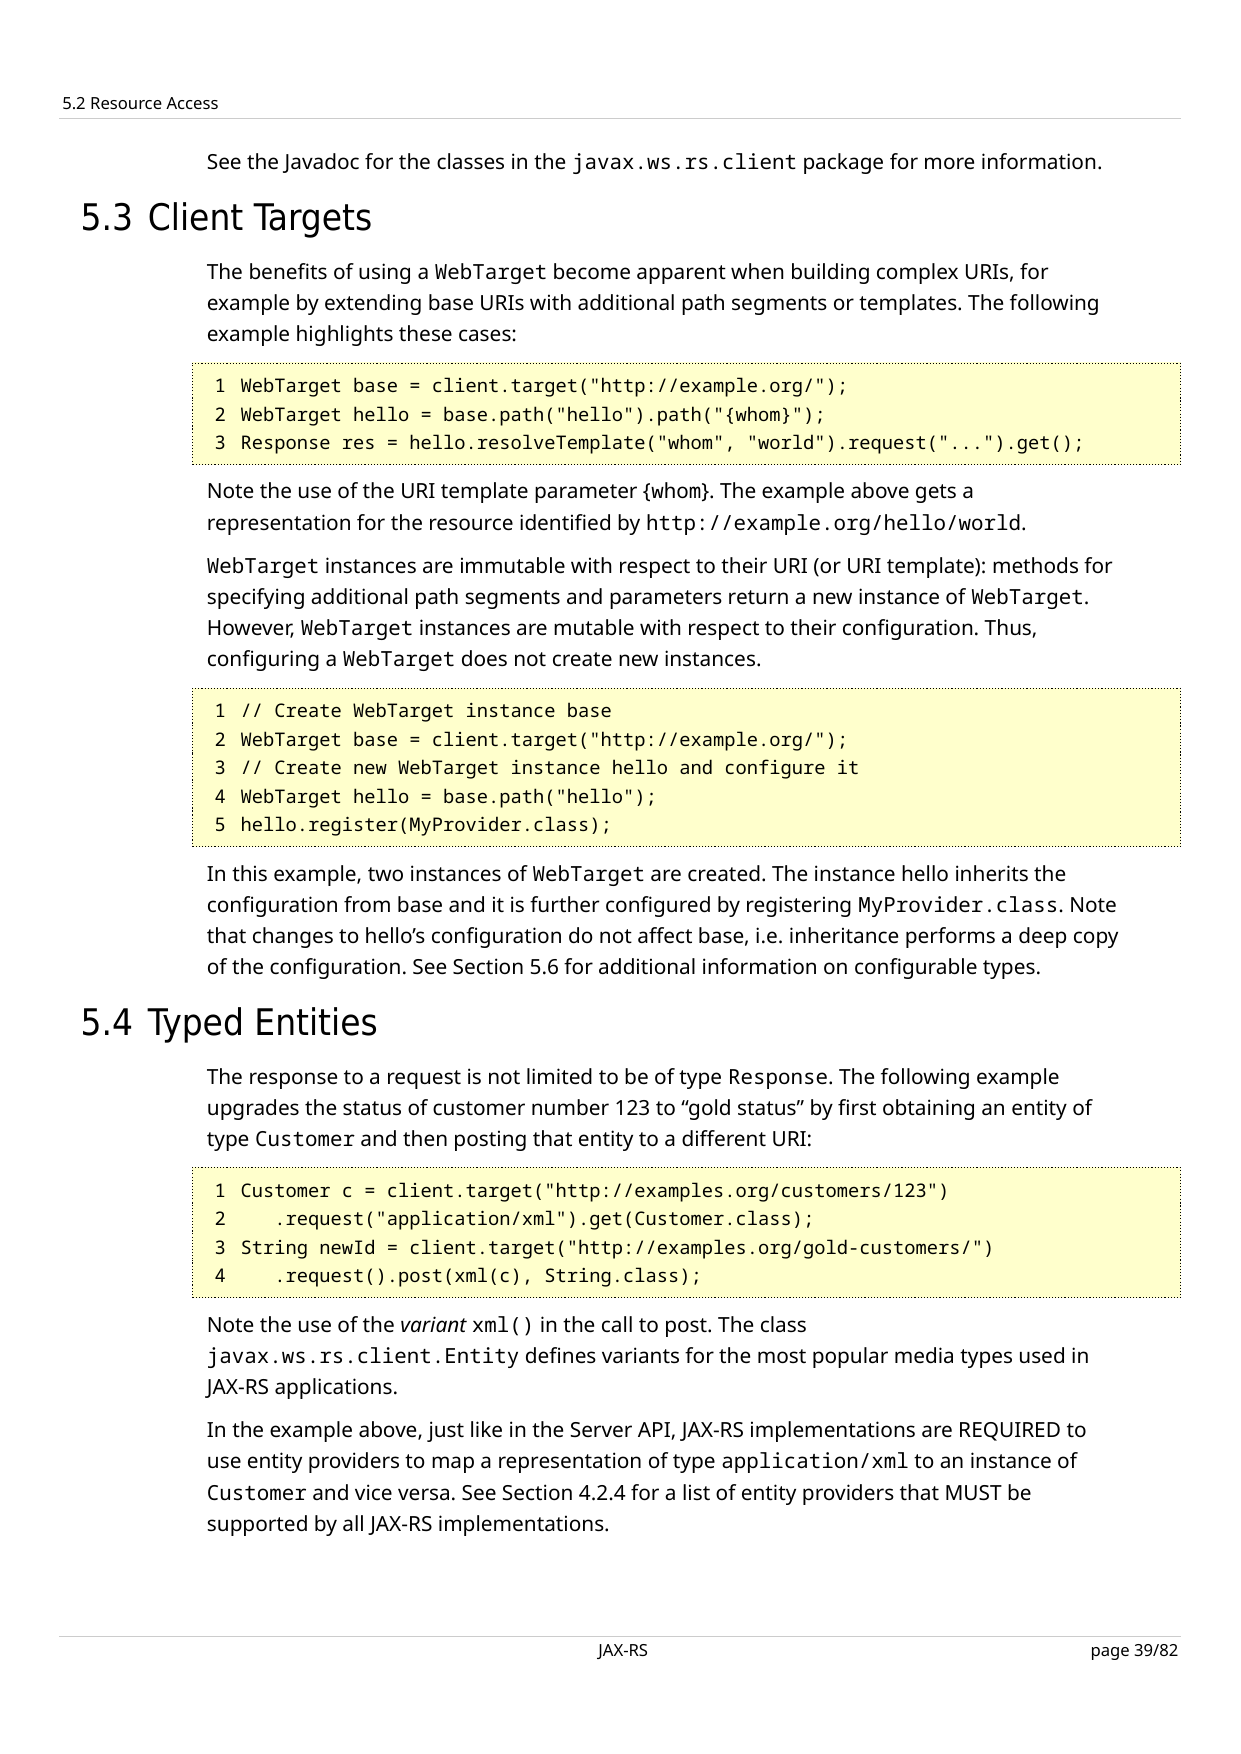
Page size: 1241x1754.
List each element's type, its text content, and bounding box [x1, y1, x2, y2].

text In the example above, just like in the Server API, JAX-RS implementations are REQUIRED to use entity providers to map a representation of type application/xml to an instance of Customer and vice versa. See Section 4.2.4 for a list of entity providers that MUST be supported by all JAX-RS implementations. [207, 1415, 1122, 1538]
text See the Javadoc for the classes in the javax.ws.rs.client package for more information. [207, 147, 1122, 176]
list Response res = hello.resolveTemplate("whom", "world").request("...").get(); [192, 419, 1181, 465]
list hello.register(MyProvider.class); [192, 801, 1181, 847]
list WebTarget hello = base.path("hello").path("{whom}"); [192, 391, 1181, 419]
list WebTarget base = client.target("http://example.org/"); [192, 362, 1181, 391]
list // Create WebTarget instance base [192, 688, 1181, 716]
text Note the use of the URI template parameter {whom}. The example above gets a representation for the resource identified by http://example.org/hello/world. [207, 477, 1122, 536]
text In this example, two instances of WebTarget are created. The instance hello inherits the configuration from base and it is further configured by registering MyProvider.class. Note that changes to hello’s configuration do not affect base, i.e. inheritance performs a deep copy of the configuration. See Section 5.6 for additional information on configurable types. [207, 859, 1122, 981]
list .request().post(xml(c), String.class); [192, 1253, 1181, 1298]
text WebTarget instances are immutable with respect to their URI (or URI template): methods for specifying additional path segments and parameters return a new instance of WebTarget. However, WebTarget instances are mutable with respect to their configuration. Thus, configuring a WebTarget does not create new instances. [207, 551, 1122, 673]
text The response to a request is not limited to be of type Response. The following example upgrades the status of customer number 123 to “gold status” by first obtaining an entity of type Customer and then posting that entity to a different URI: [207, 1062, 1122, 1153]
subtitle Typed Entities [133, 1001, 1181, 1044]
list Customer c = client.target("http://examples.org/customers/123") [192, 1167, 1181, 1196]
text The benefits of using a WebTarget become apparent when building complex URIs, for example by extending base URIs with additional path segments or templates. The following example highlights these cases: [207, 257, 1122, 348]
list String newId = client.target("http://examples.org/gold-customers/") [192, 1224, 1181, 1253]
list WebTarget base = client.target("http://example.org/"); [192, 716, 1181, 744]
list // Create new WebTarget instance hello and configure it [192, 744, 1181, 773]
list .request("application/xml").get(Customer.class); [192, 1196, 1181, 1224]
text Note the use of the variant xml() in the call to post. The class javax.ws.rs.client.Entity defines variants for the most popular media types used in JAX-RS applications. [207, 1310, 1122, 1401]
list WebTarget hello = base.path("hello"); [192, 773, 1181, 801]
subtitle Client Targets [133, 196, 1181, 239]
